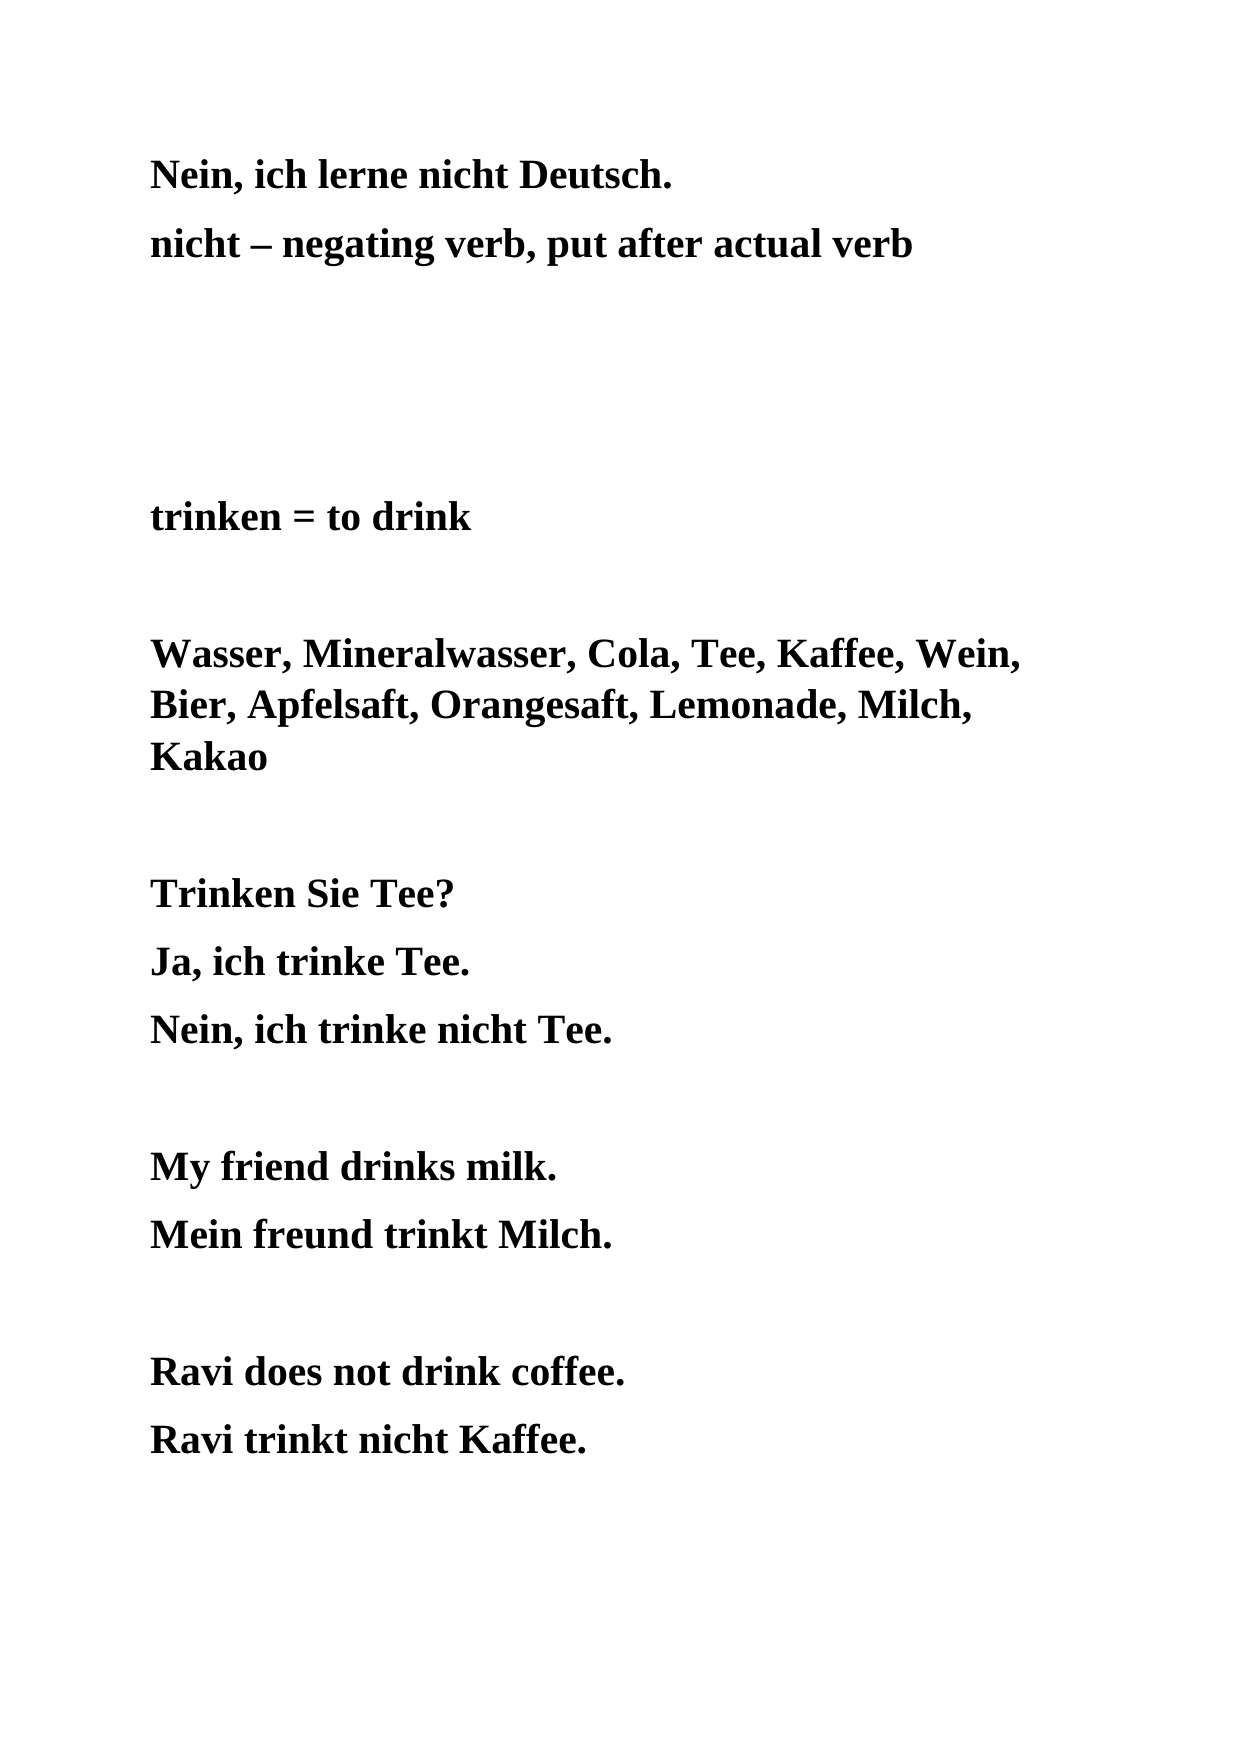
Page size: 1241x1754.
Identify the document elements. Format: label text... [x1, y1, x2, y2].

text Mein freund trinkt Milch. [150, 1210, 1090, 1258]
text My friend drinks milk. [150, 1142, 1090, 1189]
text nicht – negating verb, put after actual verb [150, 218, 1090, 266]
text Nein, ich trinke nicht Tee. [150, 1005, 1090, 1053]
text Ravi does not drink coffee. [150, 1347, 1090, 1394]
text Trinken Sie Tee? [150, 868, 1090, 916]
text Nein, ich lerne nicht Deutsch. [150, 150, 1090, 198]
text Ja, ich trinke Tee. [150, 937, 1090, 984]
text Ravi trinkt nicht Kaffee. [150, 1415, 1090, 1463]
text Wasser, Mineralwasser, Cola, Tee, Kaffee, Wein, Bier, Apfelsaft, Orangesaft, Lemonade, Milch, Kakao [150, 628, 1090, 779]
text trinken = to drink [150, 492, 1090, 539]
